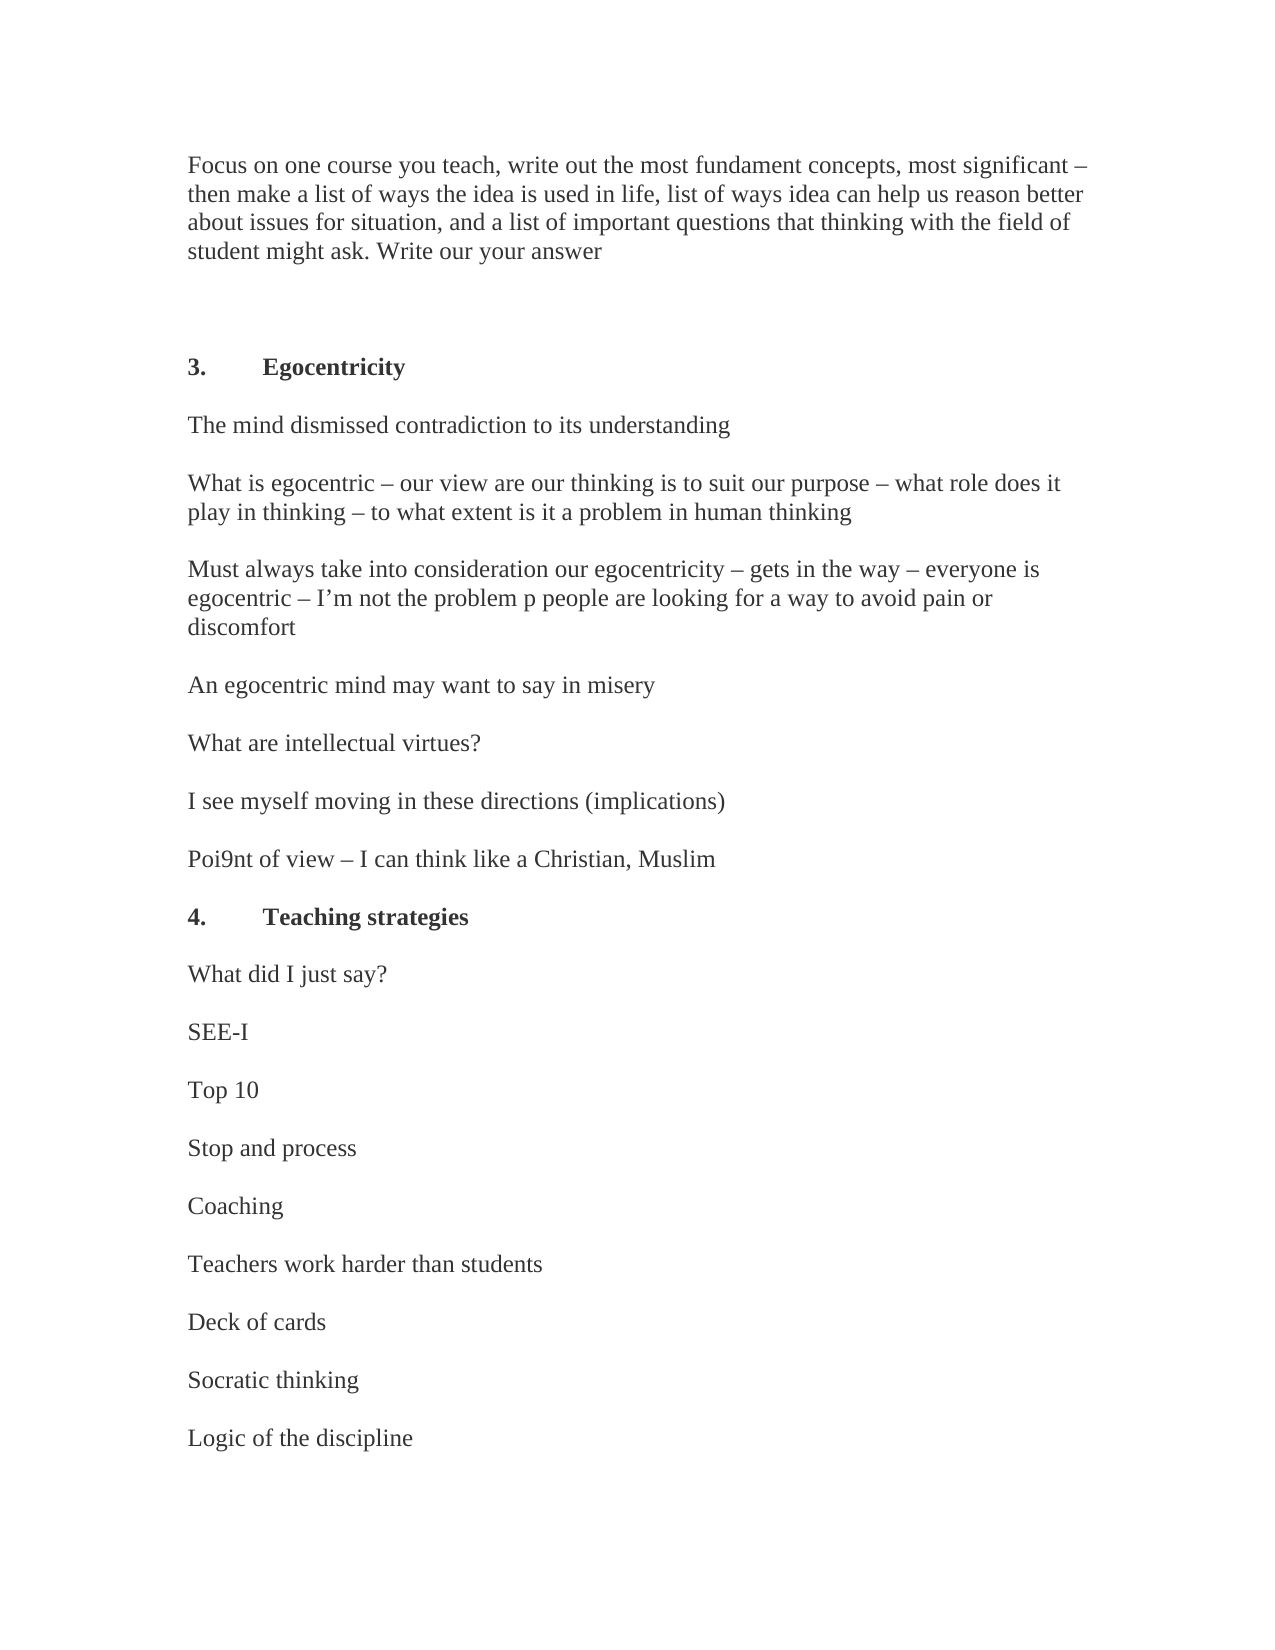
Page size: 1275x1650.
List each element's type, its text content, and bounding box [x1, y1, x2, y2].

text I see myself moving in these directions (implications) [187, 786, 1087, 814]
text Teachers work harder than students [187, 1249, 1087, 1278]
text 4. Teaching strategies [187, 902, 1087, 930]
text Stop and process [187, 1133, 1087, 1162]
text What did I just say? [187, 959, 1087, 988]
text Top 10 [187, 1075, 1087, 1104]
text An egocentric mind may want to say in misery [187, 670, 1087, 699]
text The mind dismissed contradiction to its understanding [187, 410, 1087, 439]
text Poi9nt of view – I can think like a Christian, Muslim [187, 844, 1087, 872]
text Deck of cards [187, 1307, 1087, 1336]
text What is egocentric – our view are our thinking is to suit our purpose – what role does it play in thinking – to what extent is it a problem in human thinking [187, 468, 1087, 525]
text Focus on one course you teach, write out the most fundament concepts, most significant – then make a list of ways the idea is used in life, list of ways idea can help us reason better about issues for situation, and a list of important questions that thinking with the field of student might ask. Write our your answer [187, 150, 1087, 265]
text SEE-I [187, 1017, 1087, 1046]
text What are intellectual virtues? [187, 728, 1087, 757]
text Coaching [187, 1191, 1087, 1220]
text Socratic thinking [187, 1365, 1087, 1394]
text 3. Egocentricity [187, 352, 1087, 381]
text Must always take into consideration our egocentricity – gets in the way – everyone is egocentric – I’m not the problem p people are looking for a way to avoid pain or discomfort [187, 554, 1087, 641]
text Logic of the discipline [187, 1423, 1087, 1452]
